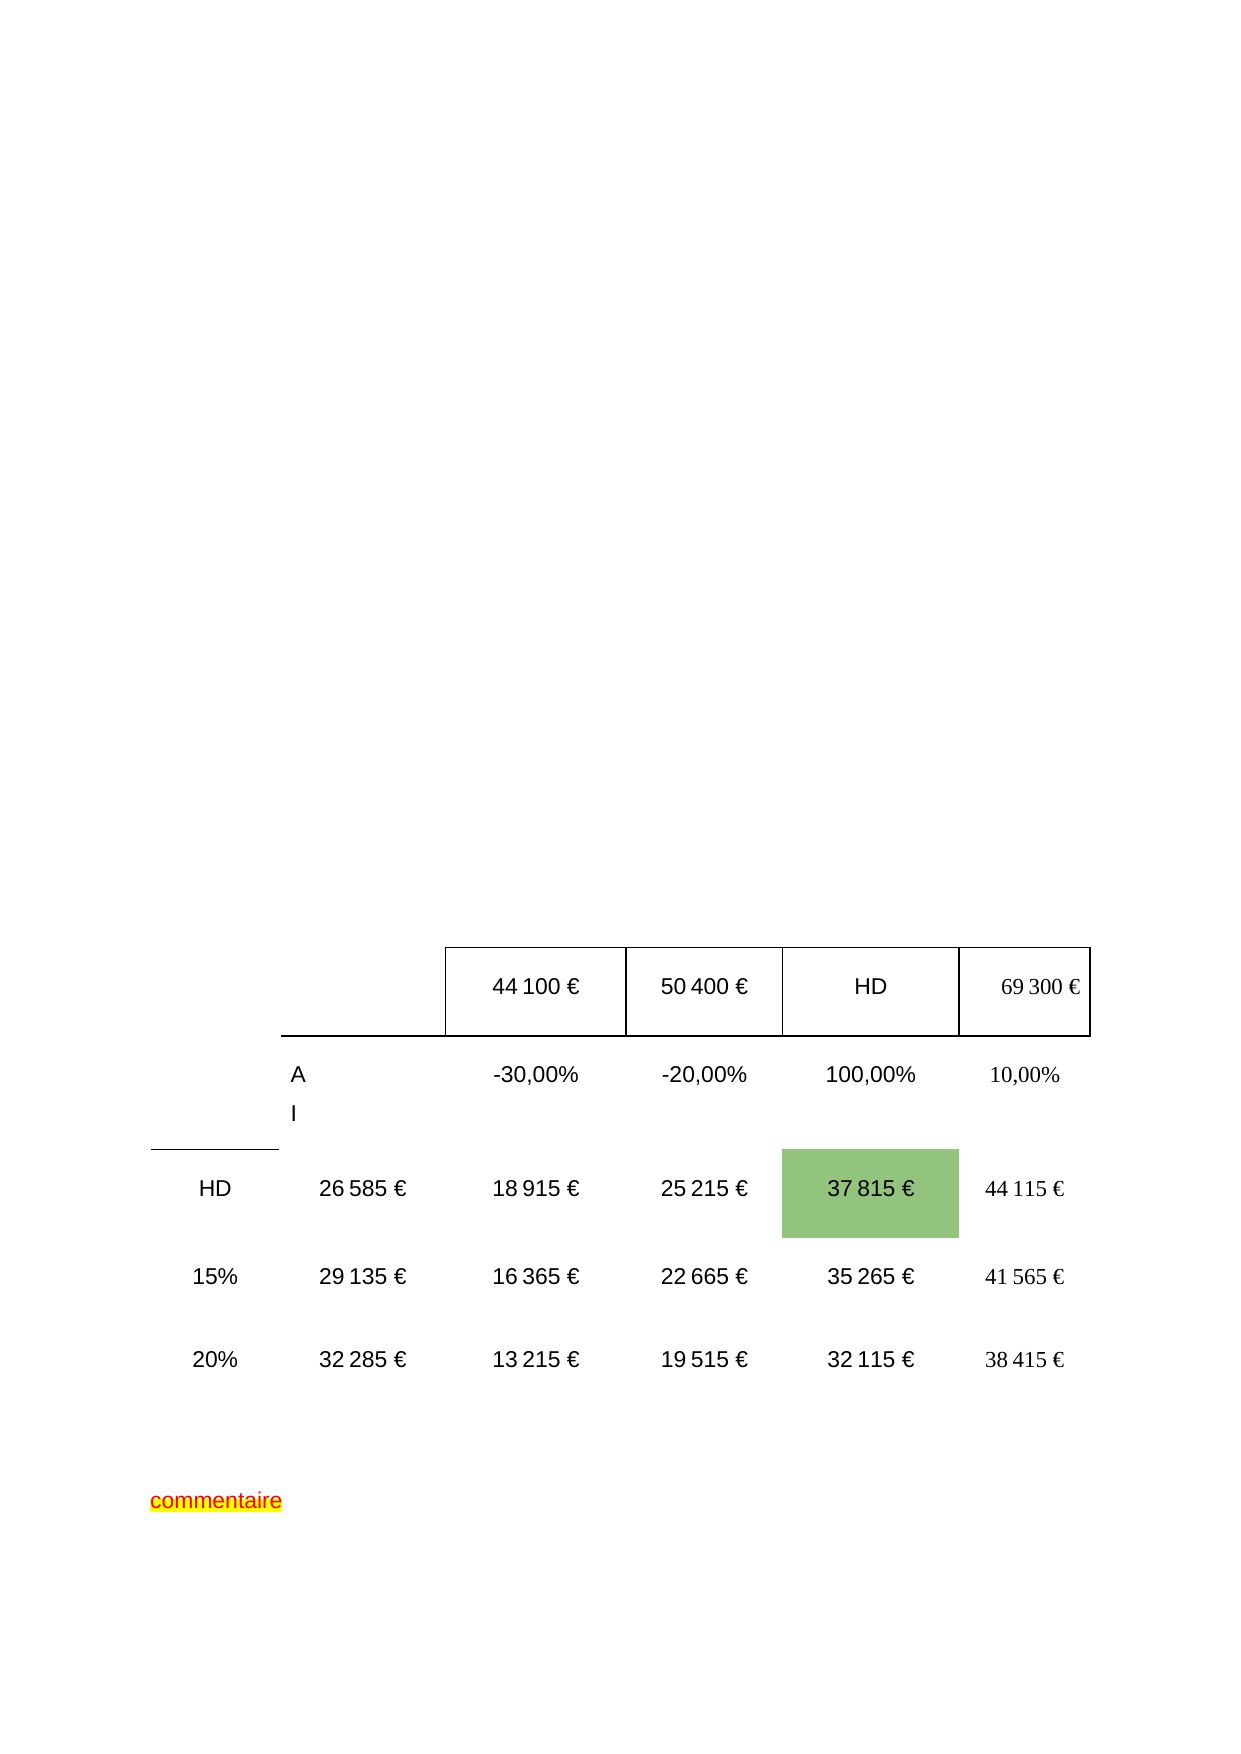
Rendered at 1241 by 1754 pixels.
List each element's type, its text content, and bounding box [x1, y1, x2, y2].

table_cell 32 115 € [782, 1322, 959, 1422]
table_cell 38 415 € [959, 1322, 1090, 1422]
table_cell -30,00% [445, 1037, 626, 1149]
table_cell 44 115 € [959, 1149, 1090, 1238]
table_cell 22 665 € [626, 1238, 782, 1322]
table_header HD [783, 948, 958, 1035]
table_header 44 100 € [446, 948, 625, 1035]
table_cell 16 365 € [445, 1238, 626, 1322]
table_cell 18 915 € [445, 1149, 626, 1238]
table_header 69 300 € [960, 948, 1089, 1035]
table_header 50 400 € [627, 948, 782, 1035]
table_cell A I [281, 1037, 445, 1149]
table_cell 35 265 € [782, 1238, 959, 1322]
table_cell 20% [150, 1322, 280, 1422]
text commentaire [150, 1498, 1090, 1512]
table_cell 32 285 € [280, 1322, 445, 1422]
table_header [151, 948, 279, 1149]
table_cell 100,00% [782, 1037, 959, 1149]
table_cell 19 515 € [626, 1322, 782, 1422]
table_cell 41 565 € [959, 1238, 1090, 1322]
table_cell 15% [150, 1238, 280, 1322]
table_cell 25 215 € [626, 1149, 782, 1238]
table_cell 13 215 € [445, 1322, 626, 1422]
table_cell HD [150, 1150, 280, 1238]
table_cell 26 585 € [280, 1149, 445, 1238]
table_cell 29 135 € [280, 1238, 445, 1322]
table_header [281, 948, 445, 1035]
table_cell 10,00% [959, 1037, 1090, 1149]
table_cell 37 815 € [782, 1149, 959, 1238]
table_cell -20,00% [626, 1037, 782, 1149]
